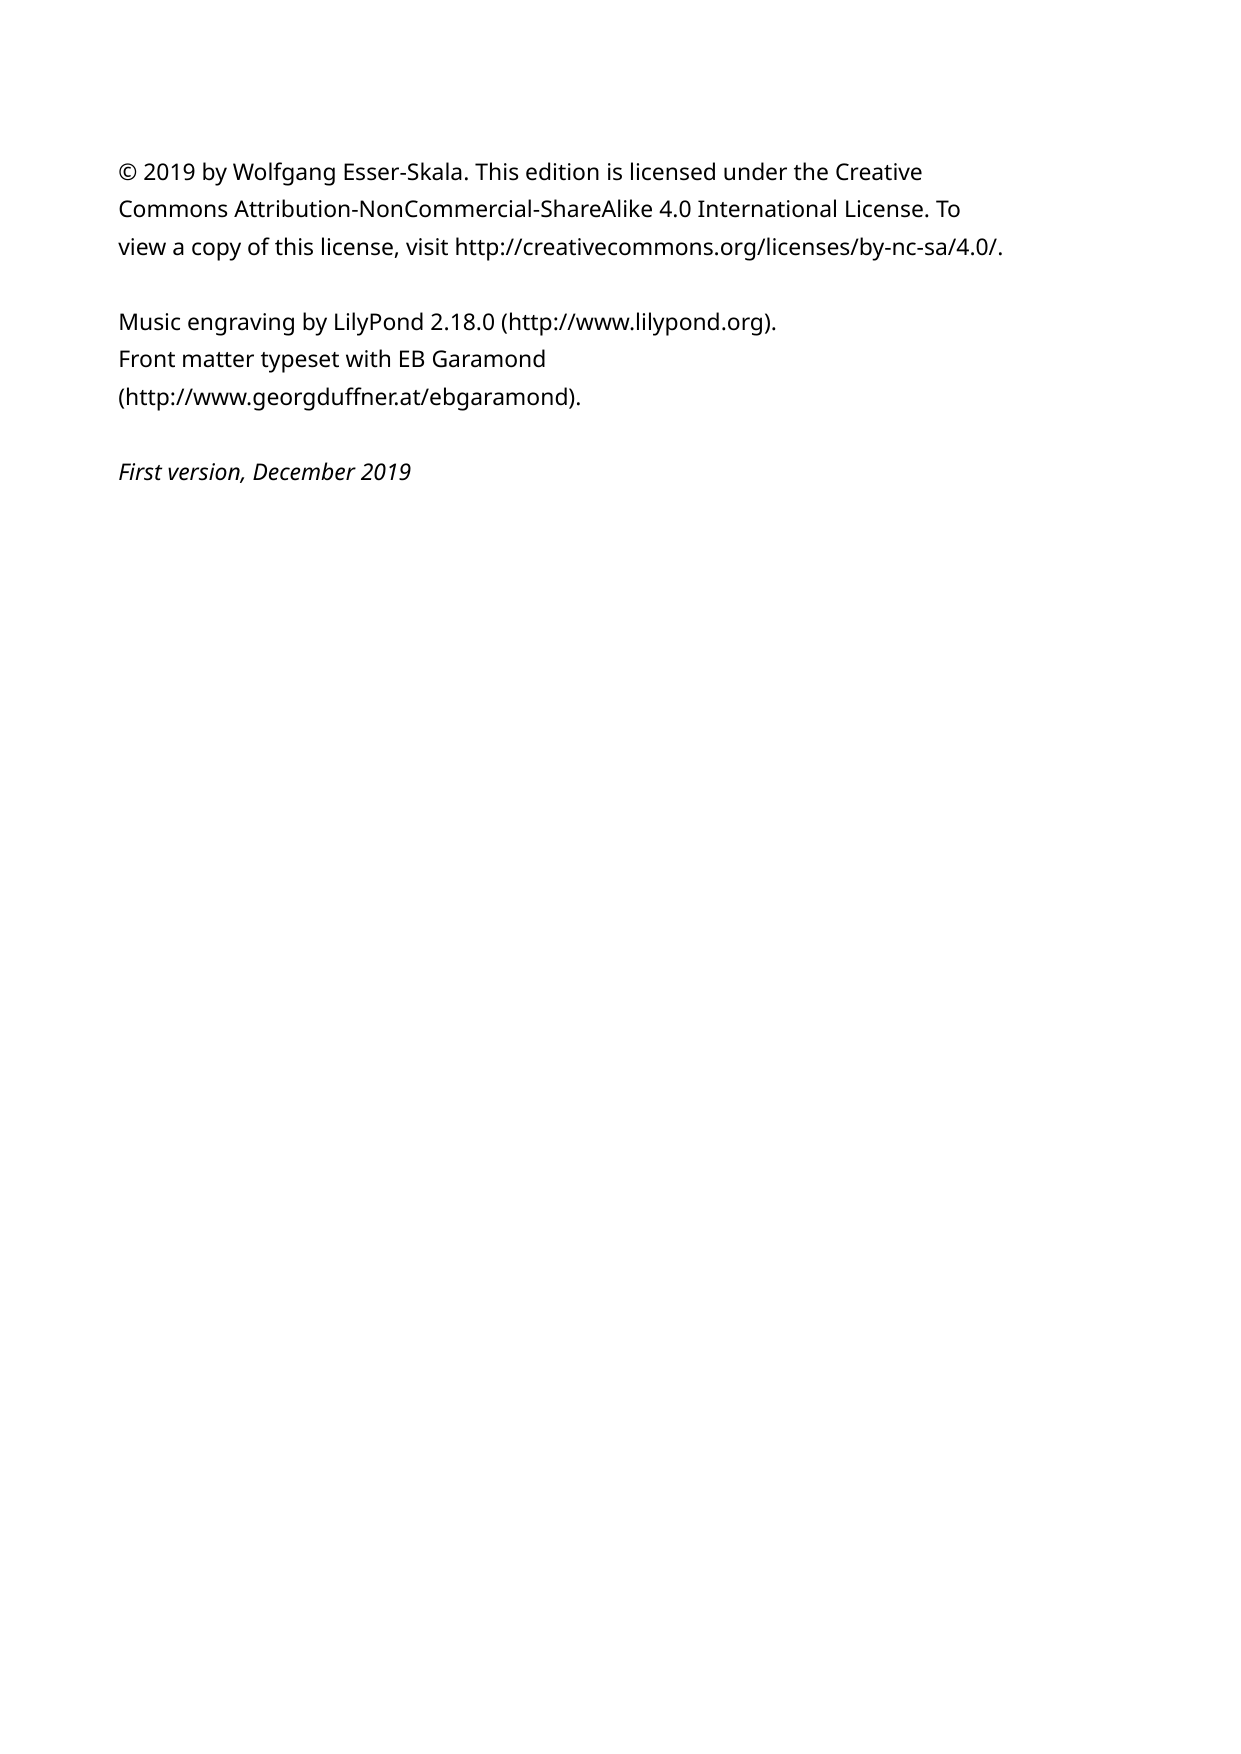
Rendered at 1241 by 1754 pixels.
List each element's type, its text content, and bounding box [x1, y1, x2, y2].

text © 2019 by Wolfgang Esser-Skala. This edition is licensed under the Creative Commons Attribution-NonCommercial-ShareAlike 4.0 International License. To view a copy of this license, visit http://creativecommons.org/licenses/by-nc-sa/4.0/. [118, 156, 1004, 262]
text Music engraving by LilyPond 2.18.0 (http://www.lilypond.org). Front matter typeset with EB Garamond (http://www.georgduffner.at/ebgaramond). [118, 306, 1004, 412]
text First version, December 2019 [118, 456, 1004, 487]
